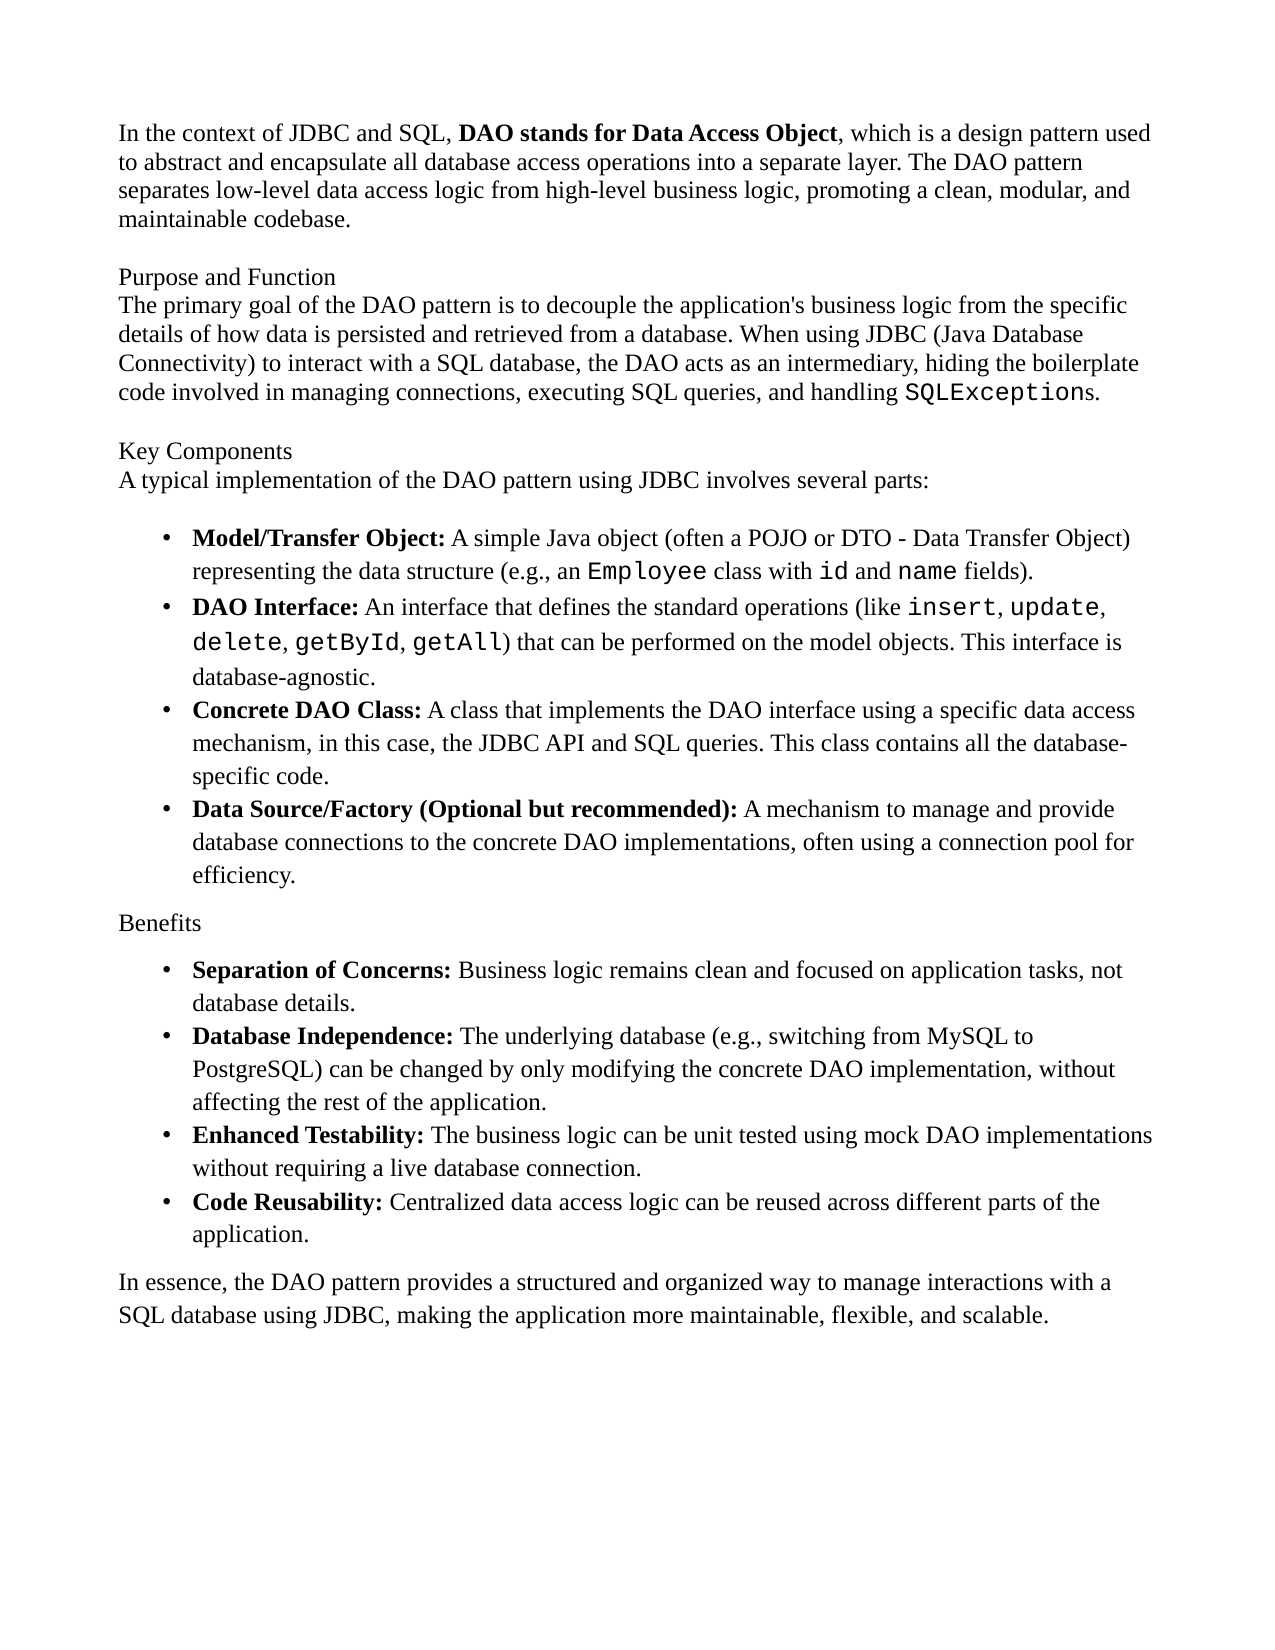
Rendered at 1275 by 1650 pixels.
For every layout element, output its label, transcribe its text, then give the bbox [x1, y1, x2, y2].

list Model/Transfer Object: A simple Java object (often a POJO or DTO - Data Transfer Object) representing the data structure (e.g., an Employee class with id and name fields). [162, 523, 1157, 587]
list Separation of Concerns: Business logic remains clean and focused on application tasks, not database details. [162, 955, 1157, 1017]
text A typical implementation of the DAO pattern using JDBC involves several parts: [118, 465, 1157, 494]
list Code Reusability: Centralized data access logic can be reused across different parts of the application. [162, 1187, 1157, 1248]
list DAO Interface: An interface that defines the standard operations (like insert, update, delete, getById, getAll) that can be performed on the model objects. This interface is database-agnostic. [162, 592, 1157, 691]
text Benefits [118, 908, 1157, 937]
list Enhanced Testability: The business logic can be unit tested using mock DAO implementations without requiring a live database connection. [162, 1121, 1157, 1182]
list Data Source/Factory (Optional but recommended): A mechanism to manage and provide database connections to the concrete DAO implementations, often using a connection pool for efficiency. [162, 794, 1157, 889]
text Key Components [118, 436, 1157, 465]
text The primary goal of the DAO pattern is to decouple the application's business logic from the specific details of how data is persisted and retrieved from a database. When using JDBC (Java Database Connectivity) to interact with a SQL database, the DAO acts as an intermediary, hiding the boilerplate code involved in managing connections, executing SQL queries, and handling SQLExceptions. [118, 291, 1157, 408]
text In the context of JDBC and SQL, DAO stands for Data Access Object, which is a design pattern used to abstract and encapsulate all database access operations into a separate layer. The DAO pattern separates low-level data access logic from high-level business logic, promoting a clean, modular, and maintainable codebase. [118, 118, 1157, 233]
text In essence, the DAO pattern provides a structured and organized way to manage interactions with a SQL database using JDBC, making the application more maintainable, flexible, and scalable. [118, 1267, 1157, 1329]
text Purpose and Function [118, 262, 1157, 291]
list Database Independence: The underlying database (e.g., switching from MySQL to PostgreSQL) can be changed by only modifying the concrete DAO implementation, without affecting the rest of the application. [162, 1021, 1157, 1116]
list Concrete DAO Class: A class that implements the DAO interface using a specific data access mechanism, in this case, the JDBC API and SQL queries. This class contains all the database-specific code. [162, 695, 1157, 790]
